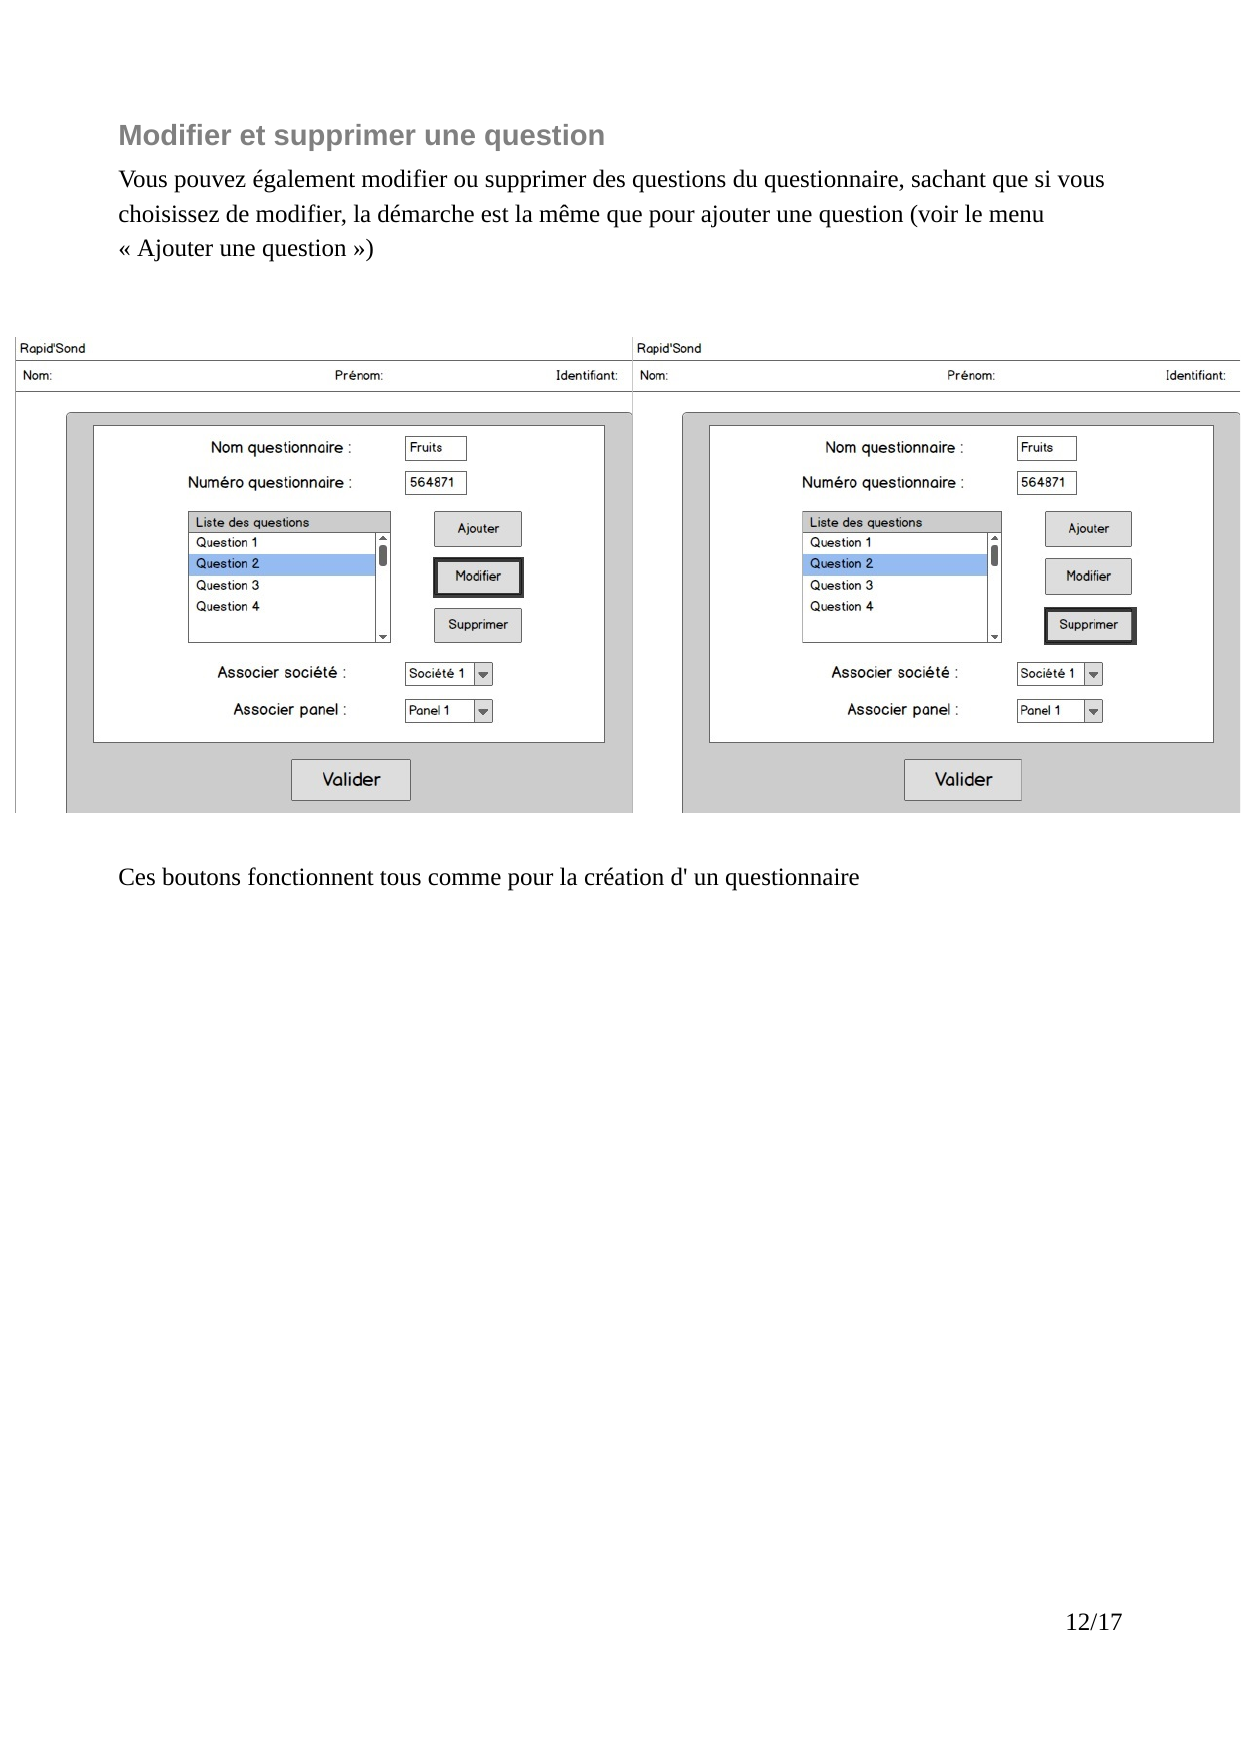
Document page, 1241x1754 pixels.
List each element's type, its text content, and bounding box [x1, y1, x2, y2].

text Vous pouvez également modifier ou supprimer des questions du questionnaire, sachant que si vous choisissez de modifier, la démarche est la même que pour ajouter une question (voir le menu « Ajouter une question ») [118, 164, 1122, 262]
picture [15, 337, 1241, 813]
subtitle Modifier et supprimer une question [118, 118, 1122, 152]
text Ces boutons fonctionnent tous comme pour la création d' un questionnaire [118, 862, 1122, 891]
